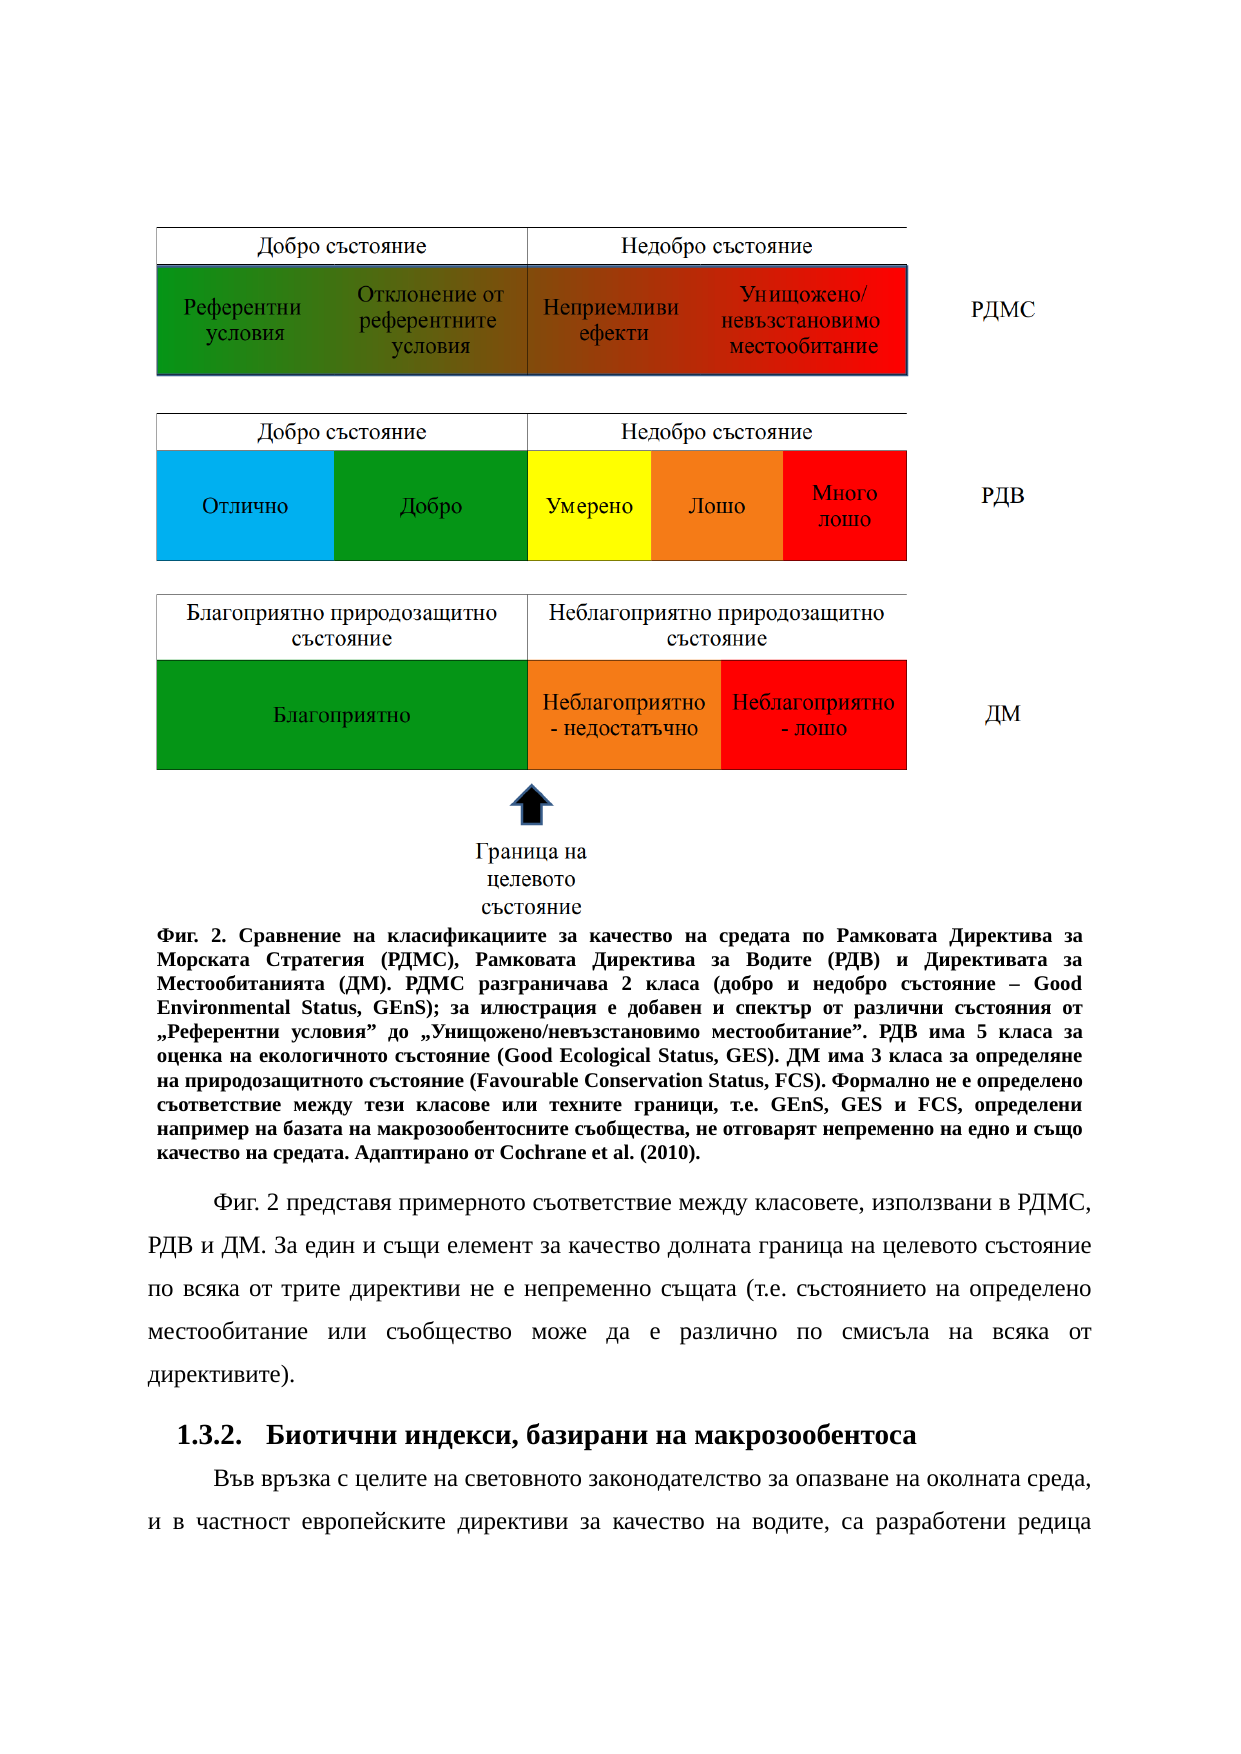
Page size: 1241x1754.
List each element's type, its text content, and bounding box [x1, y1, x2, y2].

subtitle Биотични индекси, базирани на макрозообентоса [242, 1417, 1093, 1451]
picture [156, 227, 1084, 924]
text Фиг. 2. Сравнение на класификациите за качество на средата по Рамковата Директива за Морската Стратегия (РДМС), Рамковата Директива за Водите (РДВ) и Директивата за Местообитанията (ДМ). РДМС разграничава 2 класа (добро и недобро състояние – Good Environmental Status, GEnS); за илюстрация е добавен и спектър от различни състояния от „Референтни условия” до „Унищожено/невъзстановимо местообитание”. РДВ има 5 класа за оценка на екологичното състояние (Good Ecological Status, GES). ДМ има 3 класа за определяне на природозащитното състояние (Favourable Conservation Status, FCS). Формално не е определено съответствие между тези класове или техните граници, т.е. GEnS, GES и FCS, определени например на базата на макрозообентосните съобщества, не отговарят непременно на едно и също качество на средата. Адаптирано от Cochrane et al. (2010). [157, 924, 1084, 1164]
text Фиг. 2 представя примерното съответствие между класовете, използвани в РДМС, РДВ и ДМ. За един и същи елемент за качество долната граница на целевото състояние по всяка от трите директиви не е непременно същата (т.е. състоянието на определено местообитание или съобщество може да е различно по смисъла на всяка от директивите). [148, 1187, 1093, 1388]
text Във връзка с целите на световното законодателство за опазване на околната среда, и в частност европейските директиви за качество на водите, са разработени редица [148, 1463, 1093, 1535]
